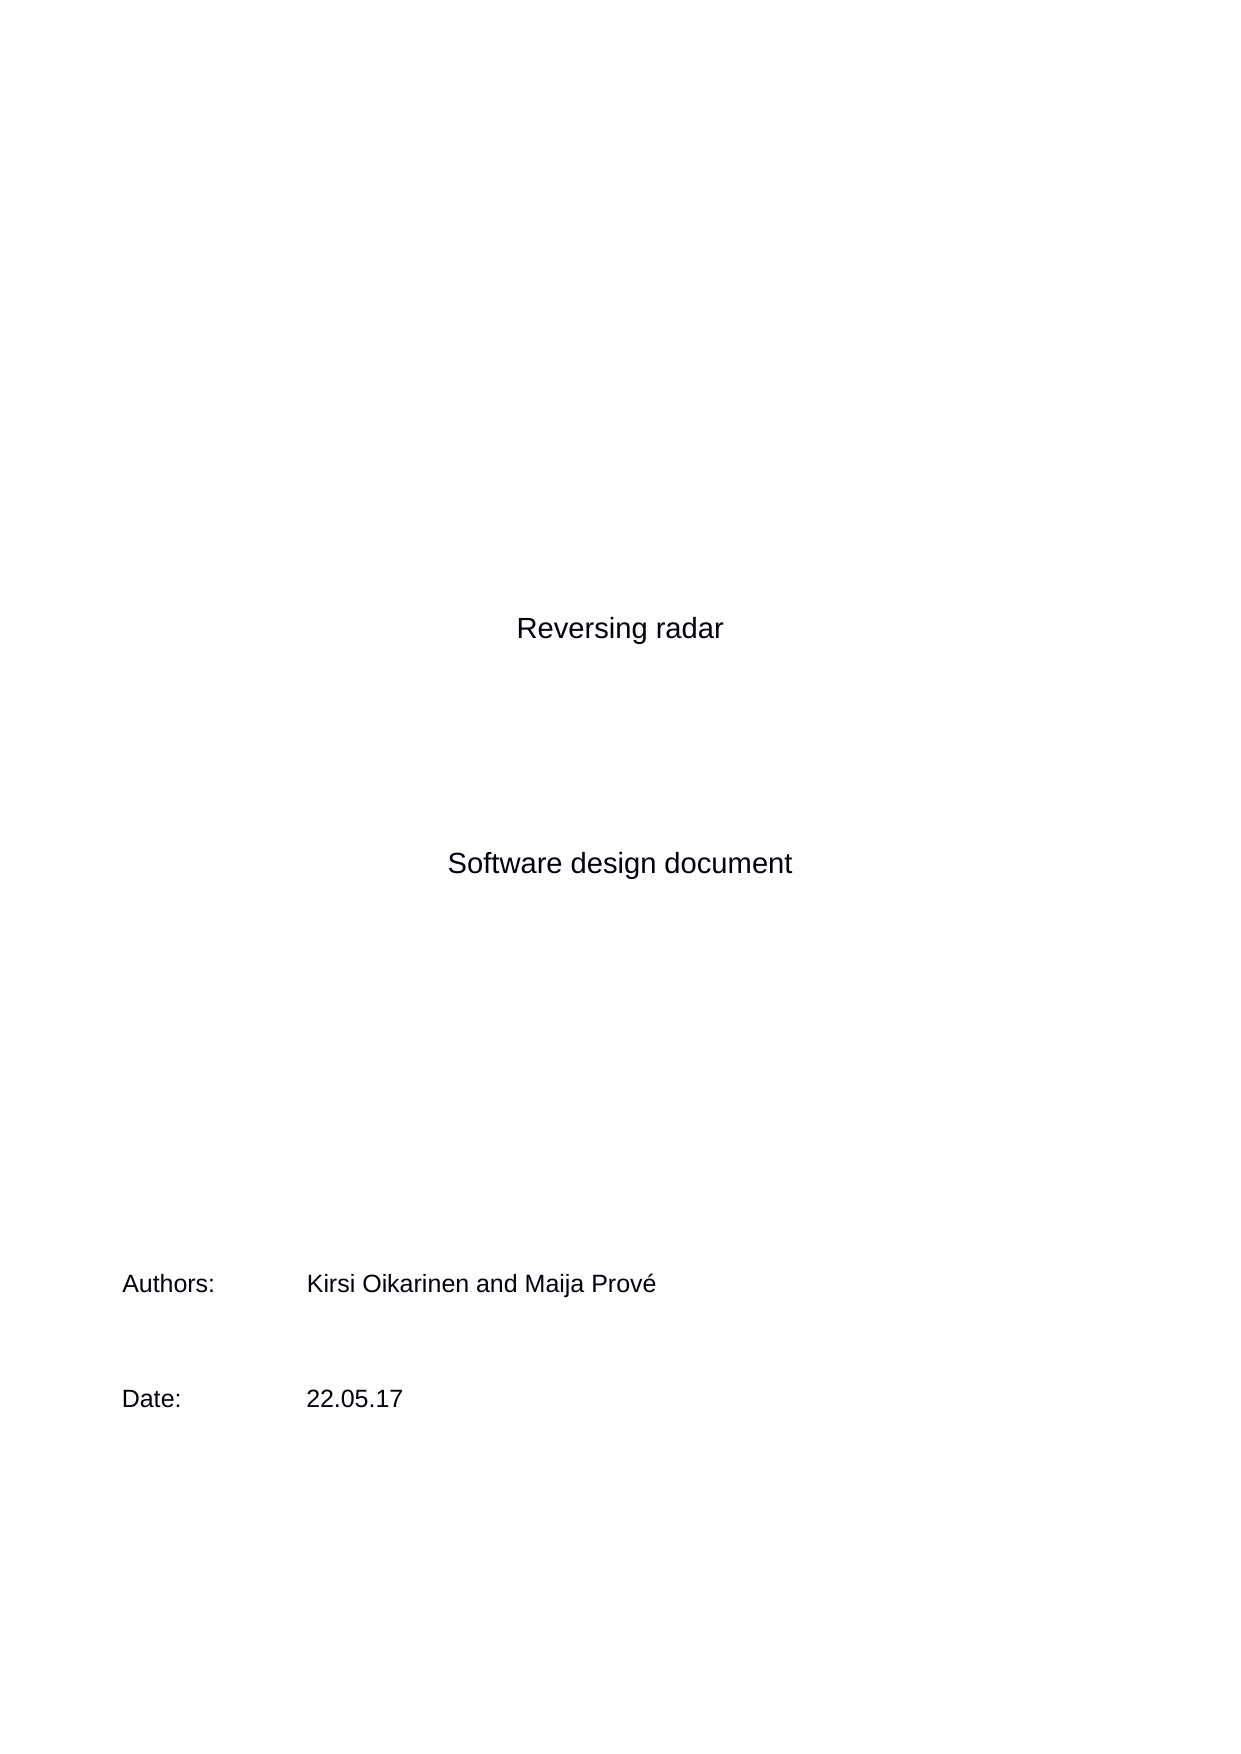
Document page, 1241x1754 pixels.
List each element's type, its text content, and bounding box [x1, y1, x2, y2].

table_cell [518, 1355, 1188, 1383]
table_cell Date: [110, 1384, 295, 1412]
table_cell [110, 1326, 295, 1355]
table_header Kirsi Oikarinen and Maija Prové [295, 1269, 1188, 1297]
table_cell [518, 1326, 1188, 1355]
table_cell 22.05.17 [295, 1384, 518, 1412]
table_cell [110, 1297, 295, 1326]
table_cell [295, 1355, 518, 1383]
table_cell [295, 1326, 518, 1355]
table_header Authors: [110, 1269, 295, 1297]
table_cell [295, 1297, 1188, 1326]
table_cell [110, 1355, 295, 1383]
title Software design document [118, 846, 1122, 879]
title Reversing radar [118, 611, 1122, 645]
table_cell [518, 1384, 1188, 1412]
